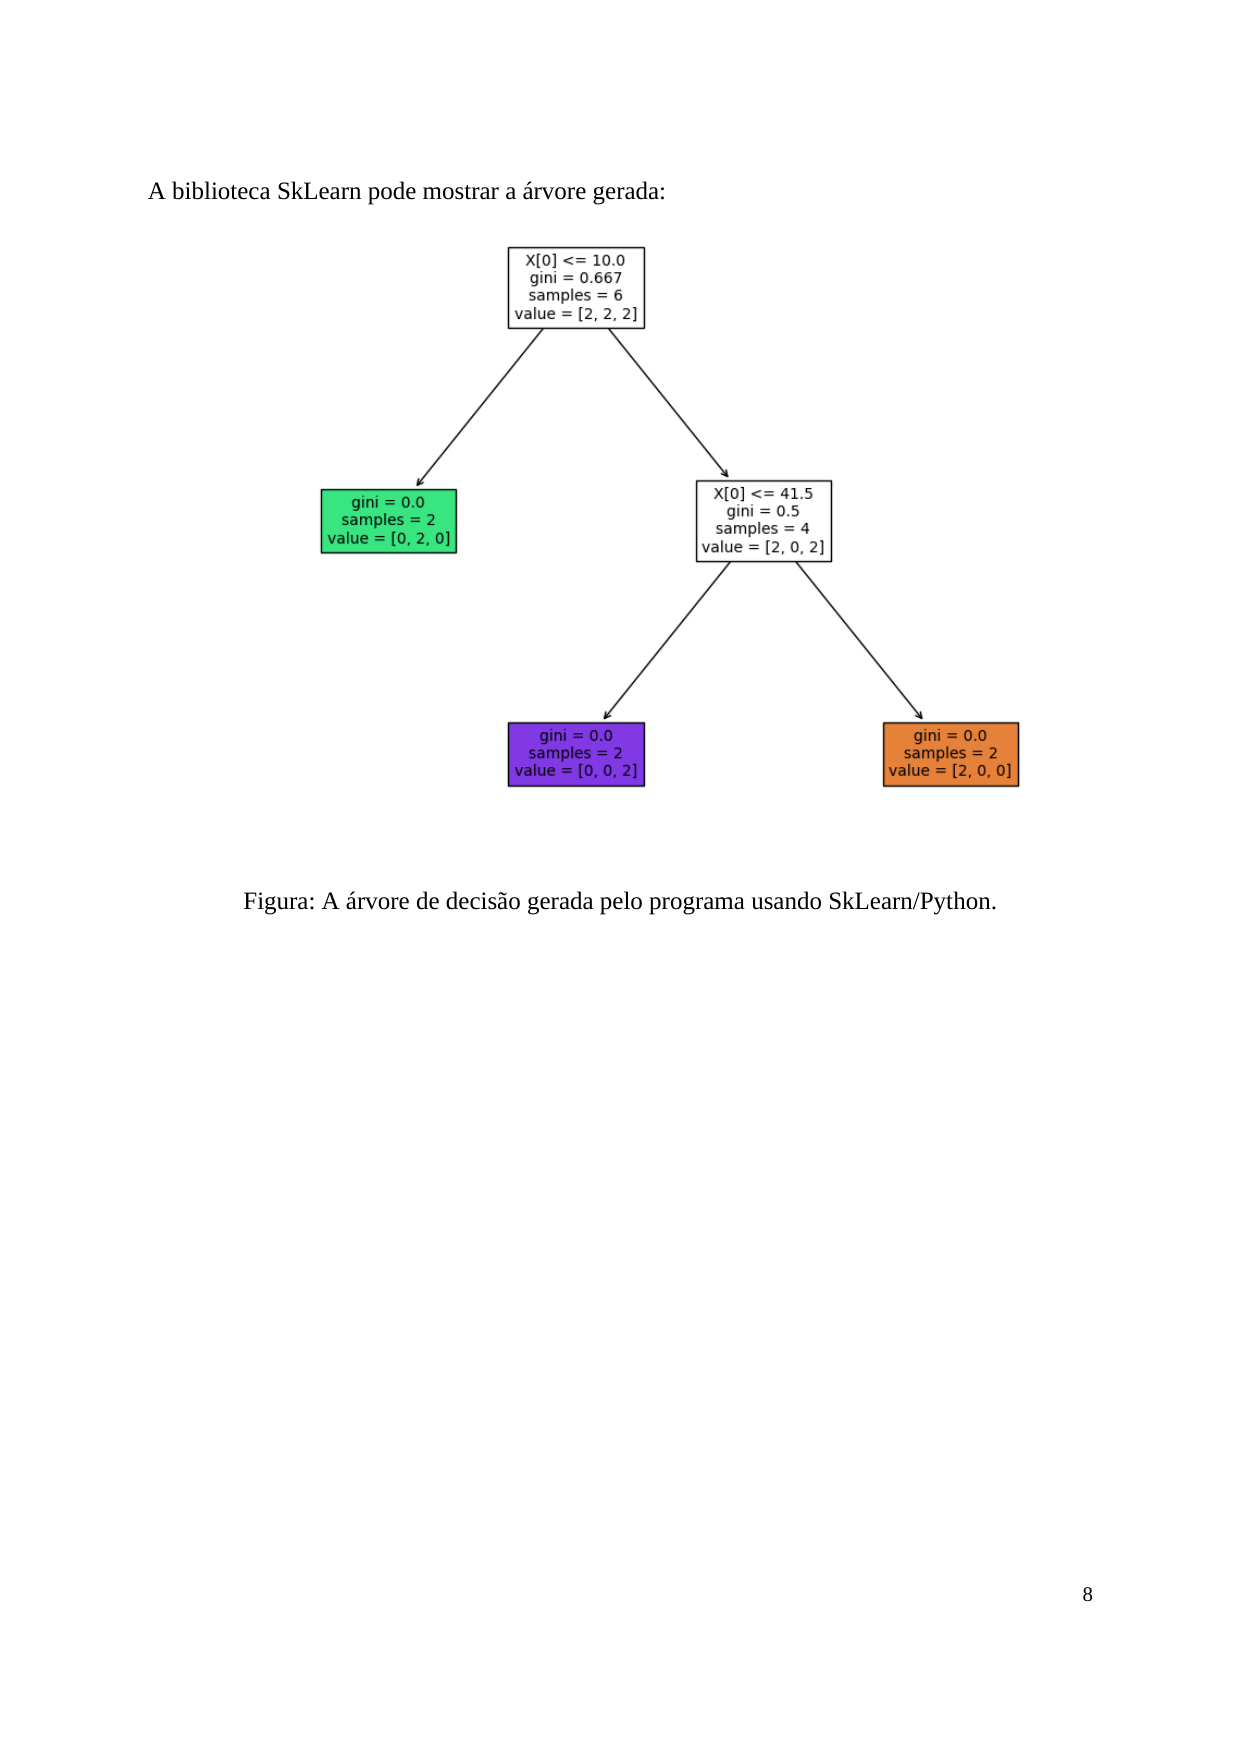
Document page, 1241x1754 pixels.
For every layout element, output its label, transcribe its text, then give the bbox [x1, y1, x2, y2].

picture [185, 233, 1055, 887]
text Figura: A árvore de decisão gerada pelo programa usando SkLearn/Python. [148, 886, 1092, 915]
text A biblioteca SkLearn pode mostrar a árvore gerada: [148, 176, 1092, 205]
